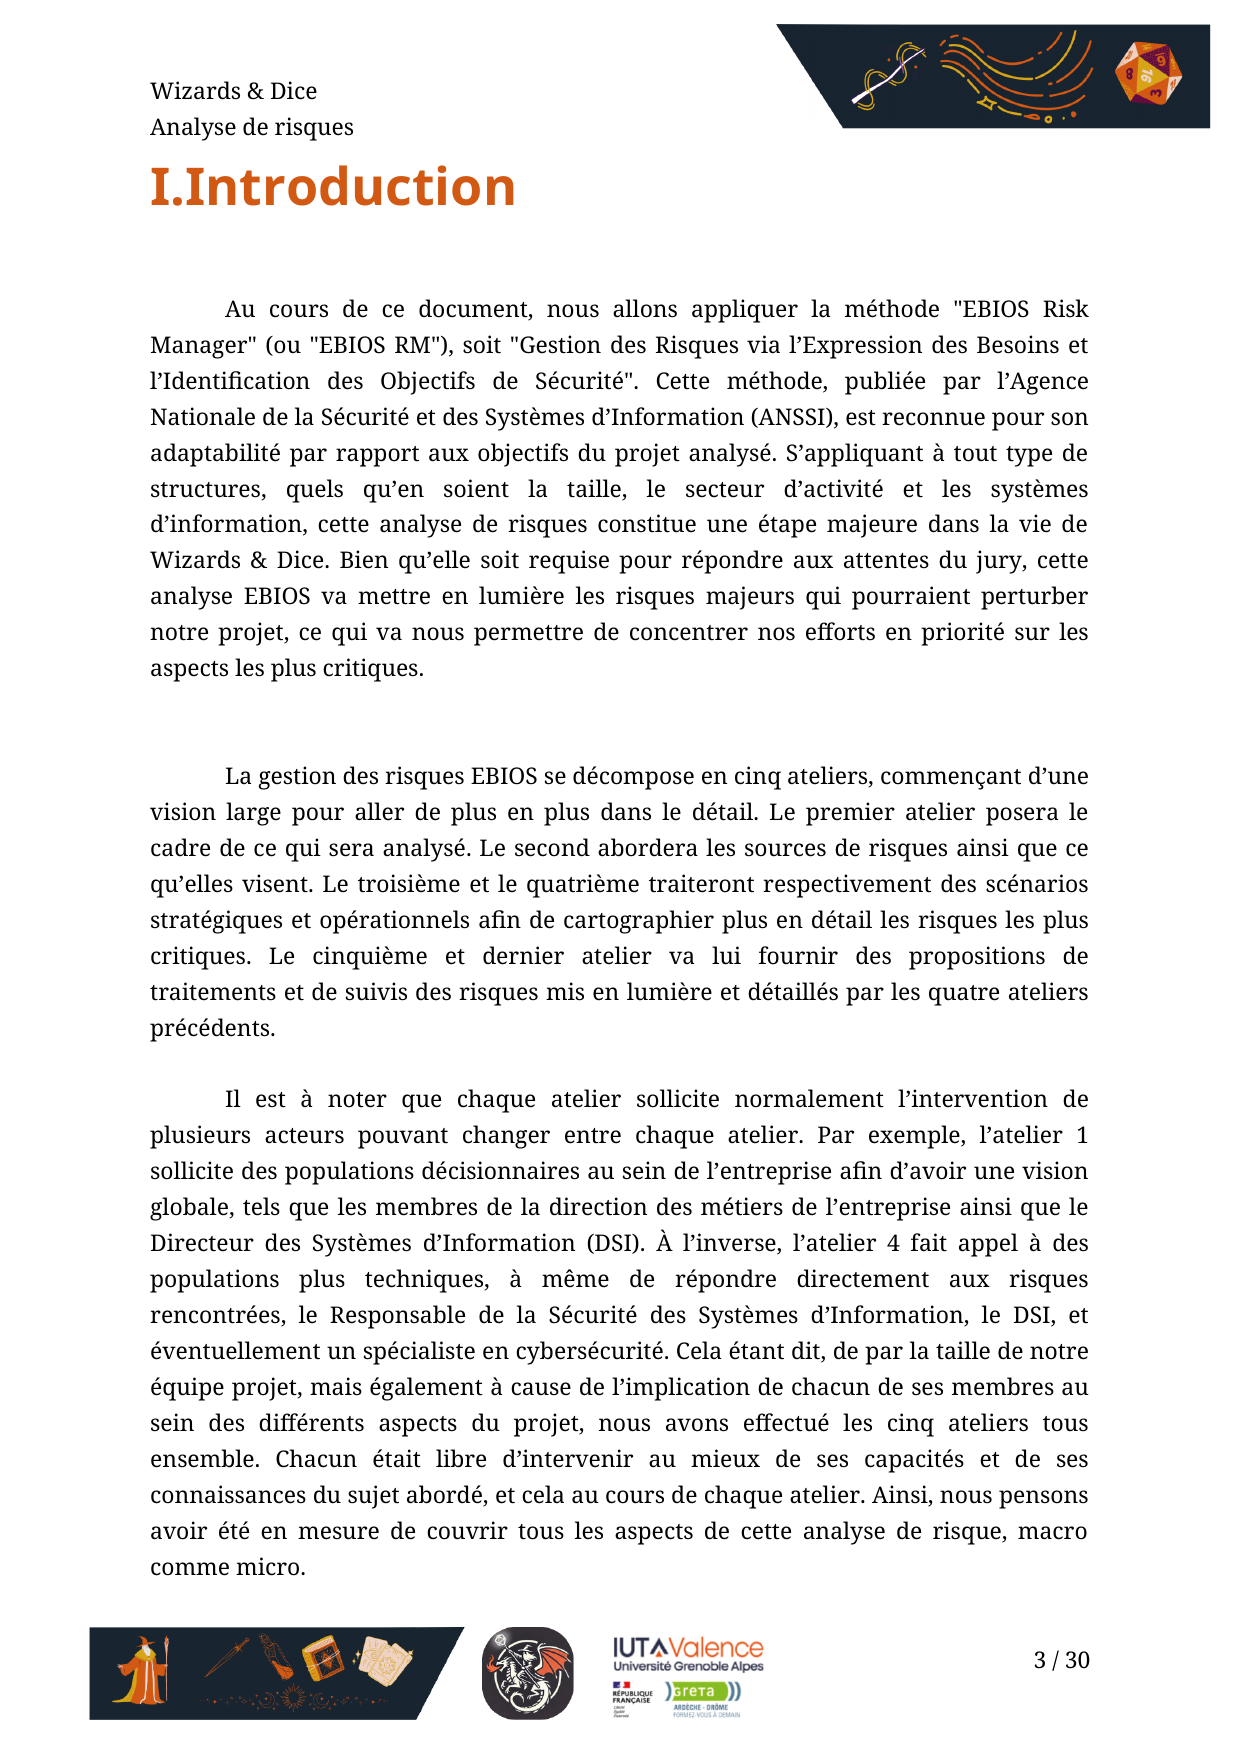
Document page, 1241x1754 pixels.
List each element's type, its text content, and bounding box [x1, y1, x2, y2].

picture [771, 21, 1218, 131]
text Au cours de ce document, nous allons appliquer la méthode "EBIOS Risk Manager" (ou "EBIOS RM"), soit "Gestion des Risques via l’Expression des Besoins et l’Identification des Objectifs de Sécurité". Cette méthode, publiée par l’Agence Nationale de la Sécurité et des Systèmes d’Information (ANSSI), est reconnue pour son adaptabilité par rapport aux objectifs du projet analysé. S’appliquant à tout type de structures, quels qu’en soient la taille, le secteur d’activité et les systèmes d’information, cette analyse de risques constitue une étape majeure dans la vie de Wizards & Dice. Bien qu’elle soit requise pour répondre aux attentes du jury, cette analyse EBIOS va mettre en lumière les risques majeurs qui pourraient perturber notre projet, ce qui va nous permettre de concentrer nos efforts en priorité sur les aspects les plus critiques. [150, 293, 1090, 683]
subtitle Introduction [150, 150, 1090, 221]
text Il est à noter que chaque atelier sollicite normalement l’intervention de plusieurs acteurs pouvant changer entre chaque atelier. Par exemple, l’atelier 1 sollicite des populations décisionnaires au sein de l’entreprise afin d’avoir une vision globale, tels que les membres de la direction des métiers de l’entreprise ainsi que le Directeur des Systèmes d’Information (DSI). À l’inverse, l’atelier 4 fait appel à des populations plus techniques, à même de répondre directement aux risques rencontrées, le Responsable de la Sécurité des Systèmes d’Information, le DSI, et éventuellement un spécialiste en cybersécurité. Cela étant dit, de par la taille de notre équipe projet, mais également à cause de l’implication de chacun de ses membres au sein des différents aspects du projet, nous avons effectué les cinq ateliers tous ensemble. Chacun était libre d’intervenir au mieux de ses capacités et de ses connaissances du sujet abordé, et cela au cours de chaque atelier. Ainsi, nous pensons avoir été en mesure de couvrir tous les aspects de cette analyse de risque, macro comme micro. [150, 1083, 1090, 1582]
picture [81, 1616, 788, 1729]
text La gestion des risques EBIOS se décompose en cinq ateliers, commençant d’une vision large pour aller de plus en plus dans le détail. Le premier atelier posera le cadre de ce qui sera analysé. Le second abordera les sources de risques ainsi que ce qu’elles visent. Le troisième et le quatrième traiteront respectivement des scénarios stratégiques et opérationnels afin de cartographier plus en détail les risques les plus critiques. Le cinquième et dernier atelier va lui fournir des propositions de traitements et de suivis des risques mis en lumière et détaillés par les quatre ateliers précédents. [150, 760, 1090, 1043]
